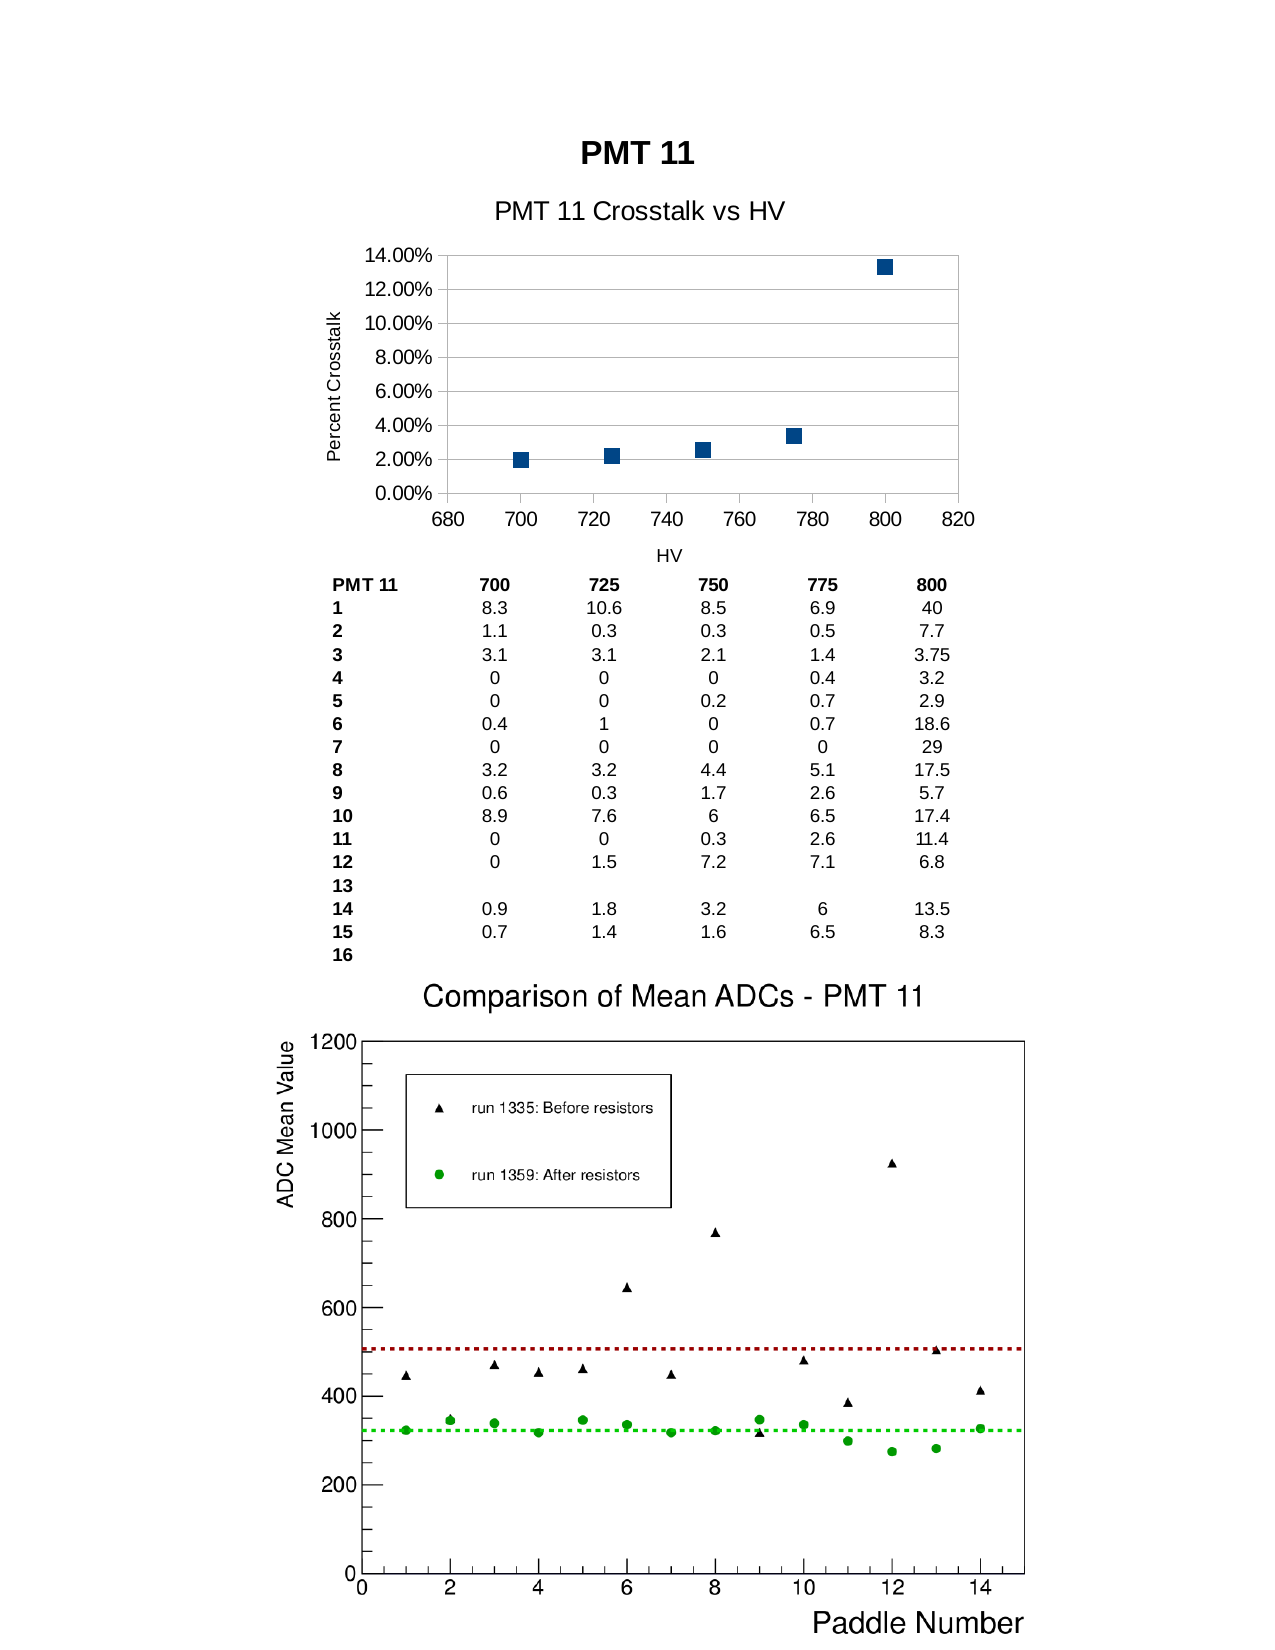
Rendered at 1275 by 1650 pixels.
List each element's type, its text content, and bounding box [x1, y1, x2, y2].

text PMT 11 [75, 133, 1200, 172]
picture [229, 976, 1113, 1639]
